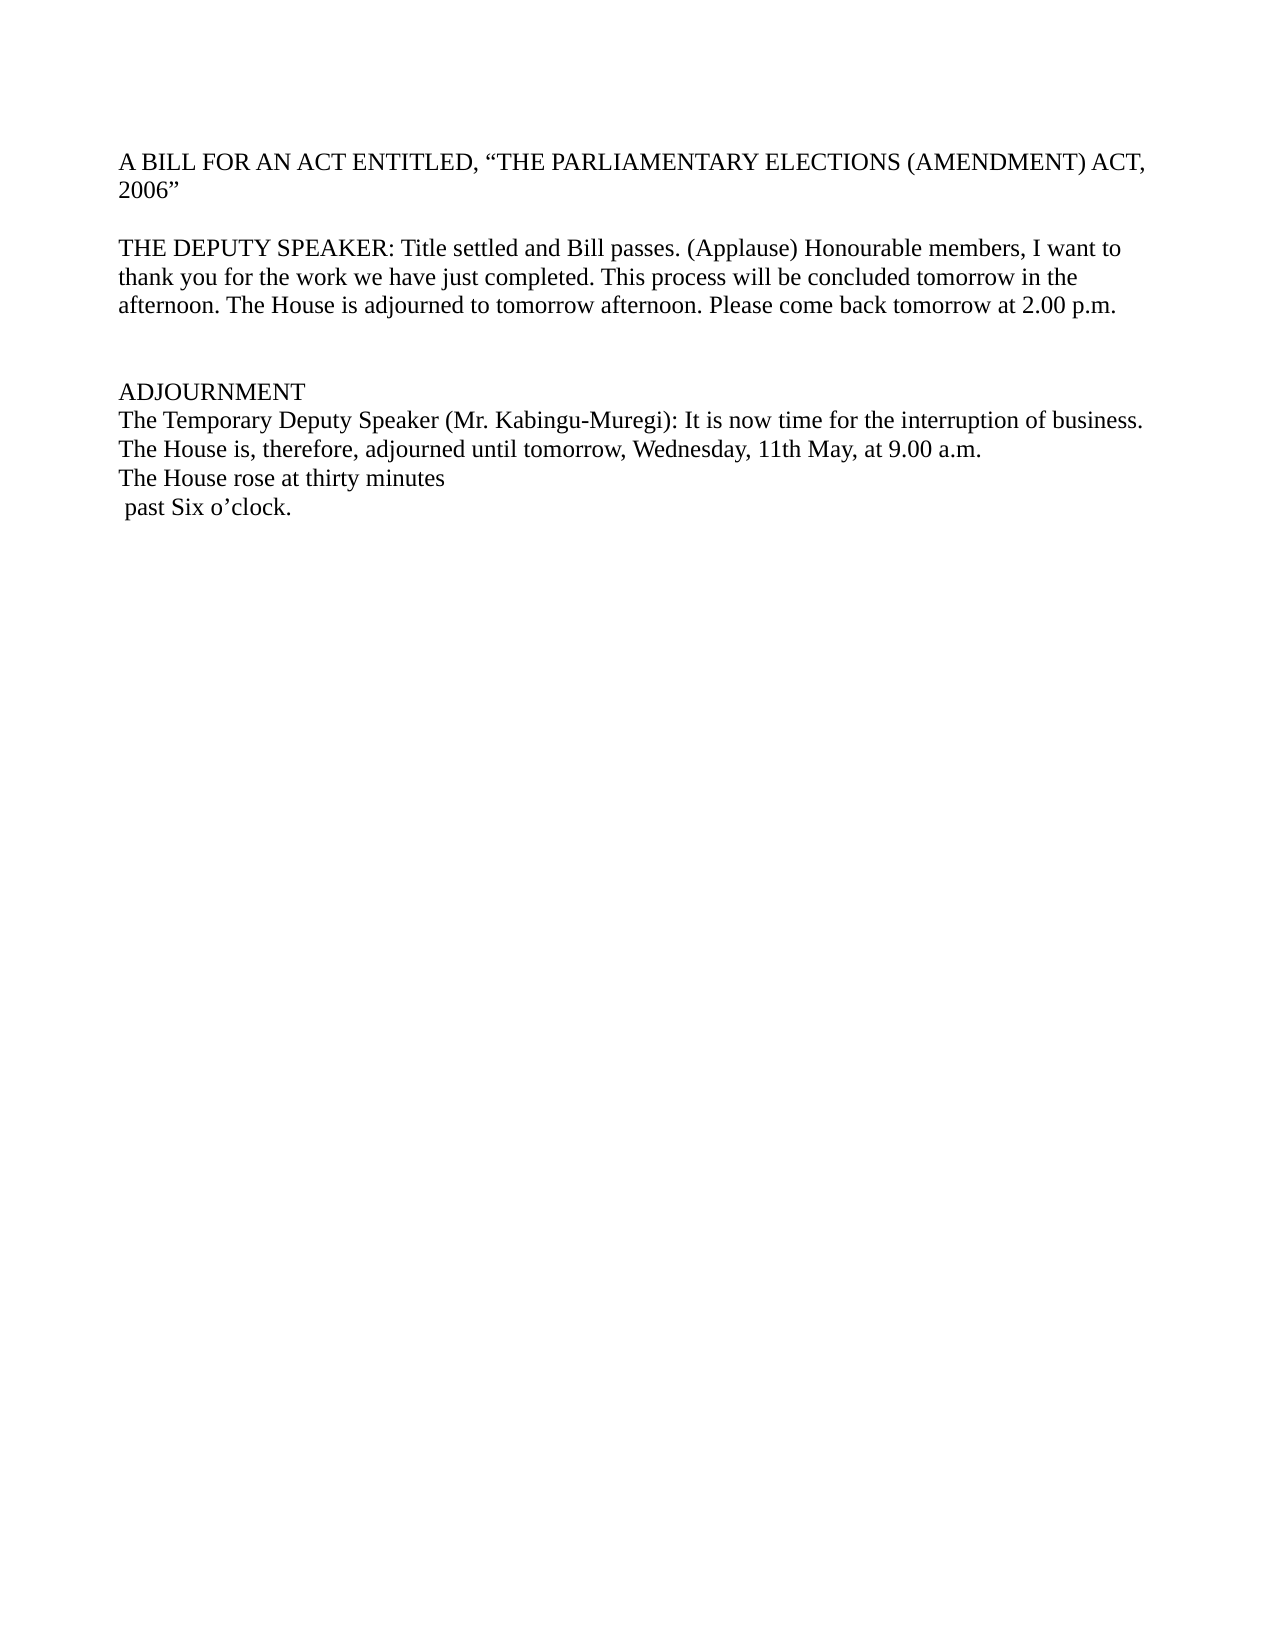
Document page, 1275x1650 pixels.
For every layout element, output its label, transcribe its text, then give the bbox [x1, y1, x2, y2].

text ADJOURNMENT [118, 377, 1157, 406]
text The House rose at thirty minutes [118, 463, 1157, 492]
text past Six o’clock. [118, 492, 1157, 521]
text THE DEPUTY SPEAKER: Title settled and Bill passes. (Applause) Honourable members, I want to thank you for the work we have just completed. This process will be concluded tomorrow in the afternoon. The House is adjourned to tomorrow afternoon. Please come back tomorrow at 2.00 p.m. [118, 233, 1157, 319]
text A BILL FOR AN ACT ENTITLED, “THE PARLIAMENTARY ELECTIONS (AMENDMENT) ACT, 2006” [118, 147, 1157, 204]
text The Temporary Deputy Speaker (Mr. Kabingu-Muregi): It is now time for the interruption of business. The House is, therefore, adjourned until tomorrow, Wednesday, 11th May, at 9.00 a.m. [118, 406, 1157, 463]
